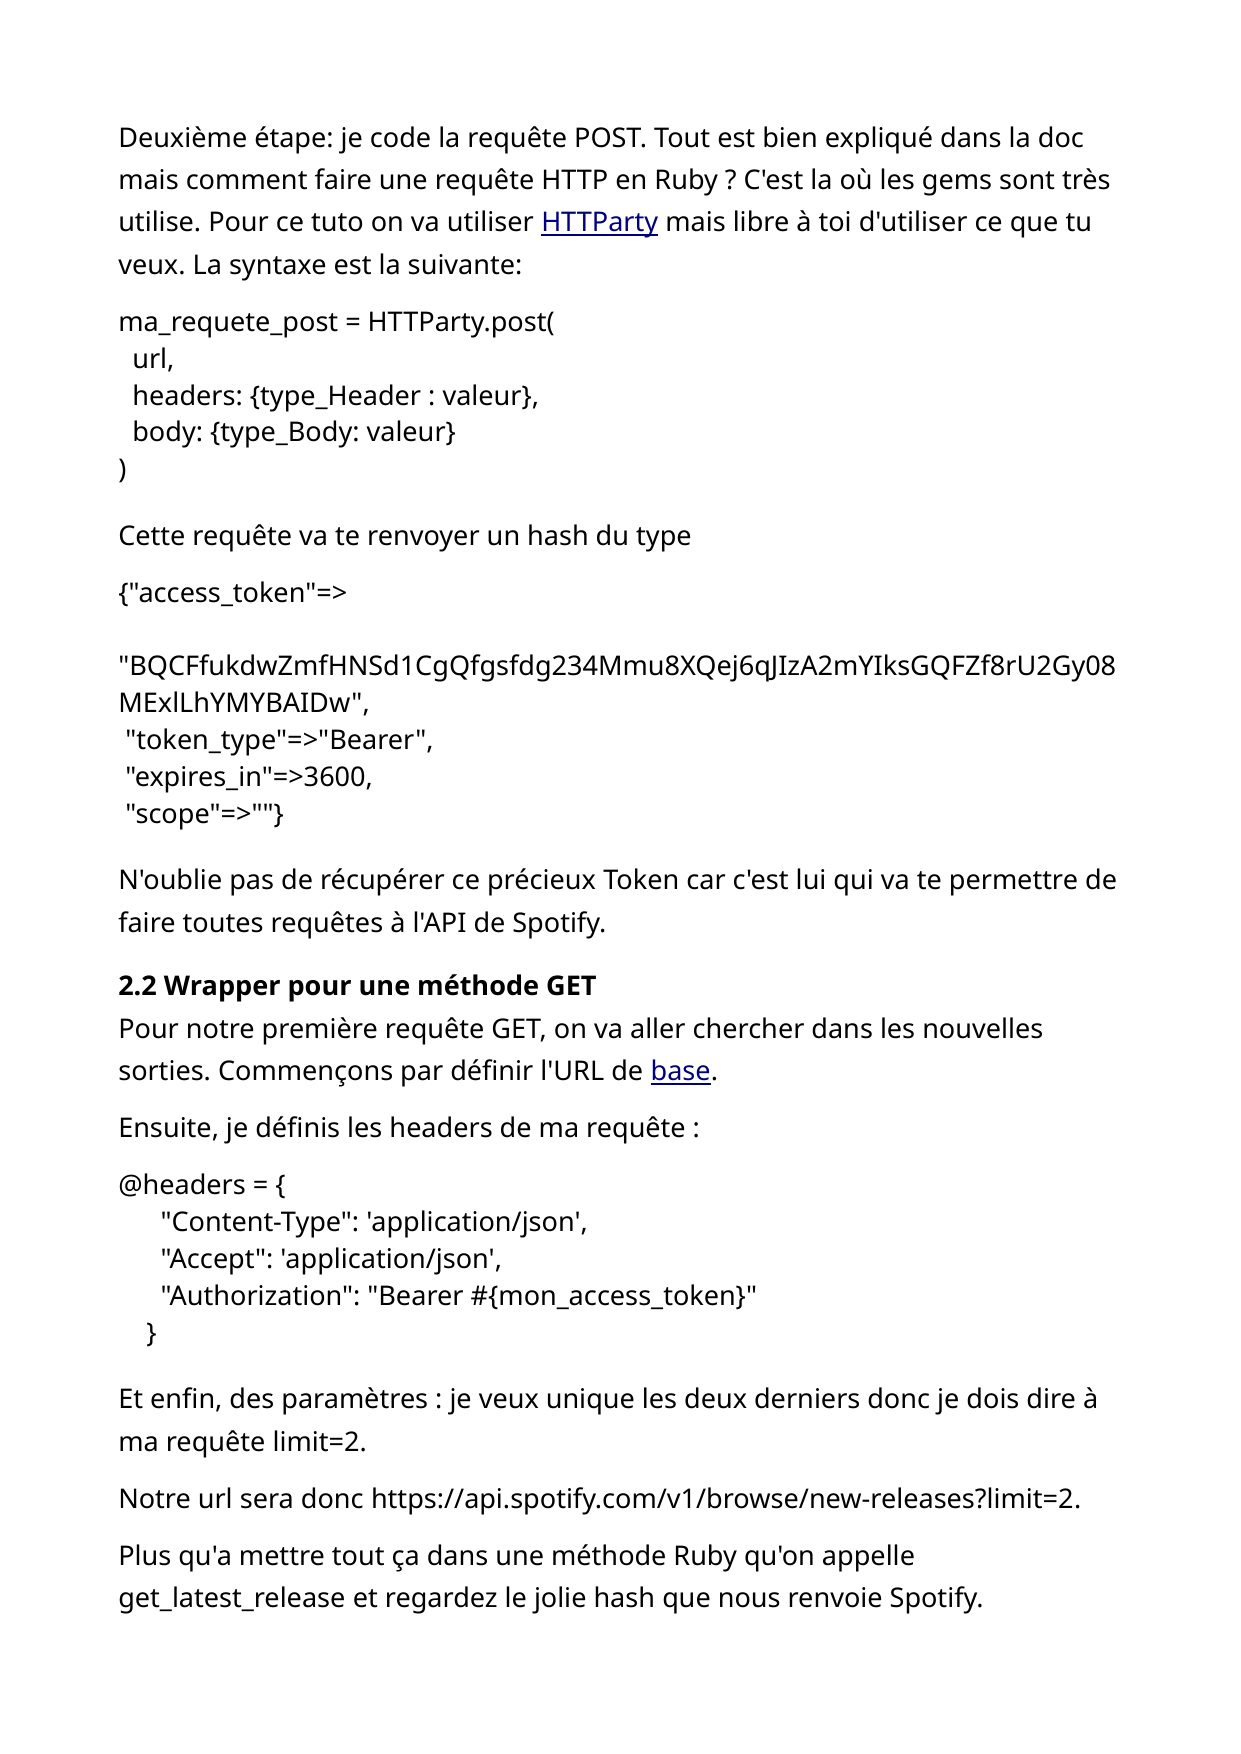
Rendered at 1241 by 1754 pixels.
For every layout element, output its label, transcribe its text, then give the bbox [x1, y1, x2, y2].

text Cette requête va te renvoyer un hash du type [118, 516, 1122, 553]
text "BQCFfukdwZmfHNSd1CgQfgsfdg234Mmu8XQej6qJIzA2mYIksGQFZf8rU2Gy08MExlLhYMYBAIDw", [118, 610, 1122, 721]
text "expires_in"=>3600, [118, 757, 1122, 794]
text "Content-Type": 'application/json', [118, 1203, 1122, 1239]
text {"access_token"=> [118, 573, 1122, 610]
text "scope"=>""} [118, 794, 1122, 831]
text body: {type_Body: valeur} [118, 413, 1122, 450]
text N'oublie pas de récupérer ce précieux Token car c'est lui qui va te permettre de faire toutes requêtes à l'API de Spotify. [118, 861, 1122, 940]
text Et enfin, des paramètres : je veux unique les deux derniers donc je dois dire à ma requête limit=2. [118, 1380, 1122, 1459]
text ma_requete_post = HTTParty.post( [118, 302, 1122, 339]
text ) [118, 450, 1122, 487]
text "Authorization": "Bearer #{mon_access_token}" [118, 1276, 1122, 1313]
text } [118, 1313, 1122, 1350]
text "token_type"=>"Bearer", [118, 721, 1122, 757]
text @headers = { [118, 1166, 1122, 1203]
text Deuxième étape: je code la requête POST. Tout est bien expliqué dans la doc mais comment faire une requête HTTP en Ruby ? C'est la où les gems sont très utilise. Pour ce tuto on va utiliser HTTParty mais libre à toi d'utiliser ce que tu veux. La syntaxe est la suivante: [118, 118, 1122, 282]
subtitle 2.2 Wrapper pour une méthode GET [118, 966, 1122, 1003]
text url, [118, 339, 1122, 376]
text "Accept": 'application/json', [118, 1239, 1122, 1276]
text Notre url sera donc https://api.spotify.com/v1/browse/new-releases?limit=2. [118, 1479, 1122, 1516]
text Plus qu'a mettre tout ça dans une méthode Ruby qu'on appelle get_latest_release et regardez le jolie hash que nous renvoie Spotify. [118, 1536, 1122, 1615]
text headers: {type_Header : valeur}, [118, 376, 1122, 413]
text Ensuite, je définis les headers de ma requête : [118, 1109, 1122, 1146]
text Pour notre première requête GET, on va aller chercher dans les nouvelles sorties. Commençons par définir l'URL de base. [118, 1009, 1122, 1089]
